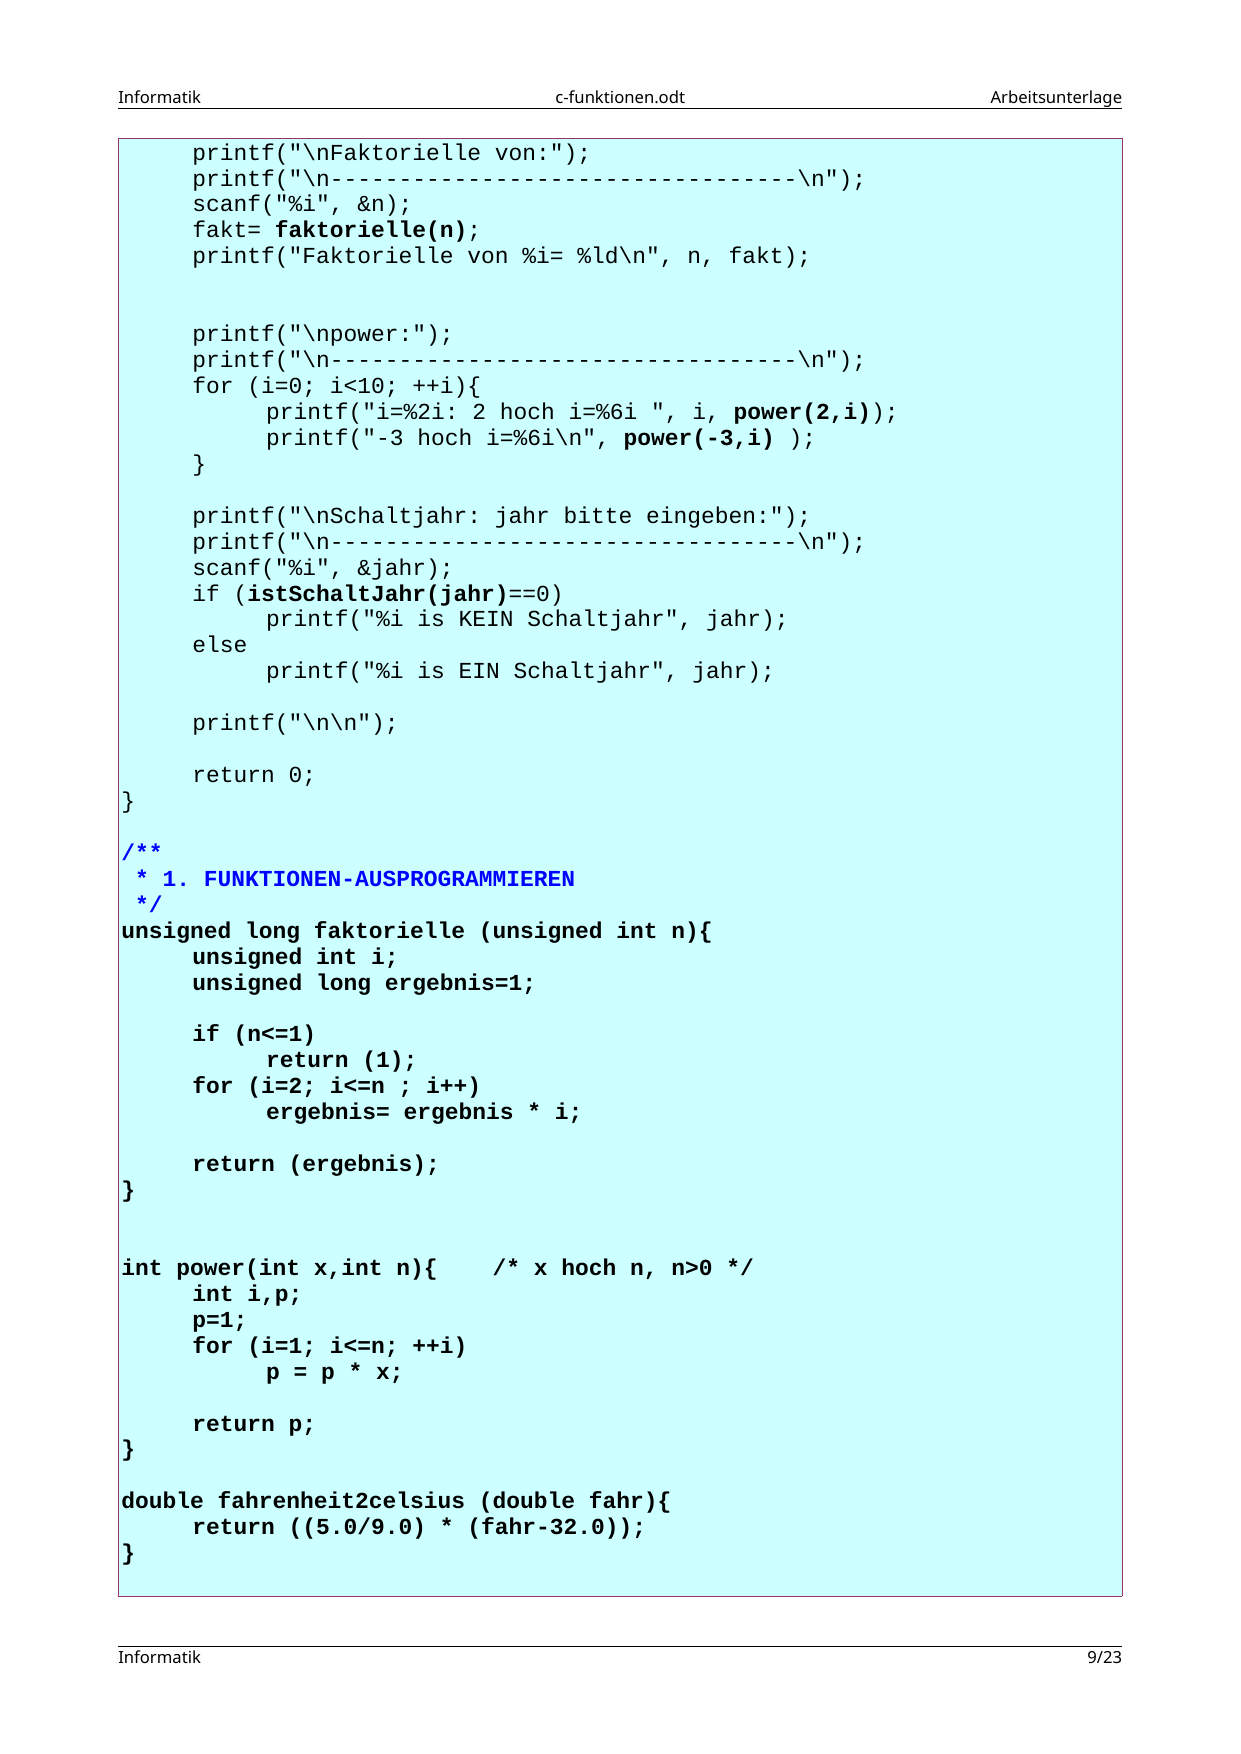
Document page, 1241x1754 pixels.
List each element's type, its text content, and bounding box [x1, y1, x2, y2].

text * 1. FUNKTIONEN-AUSPROGRAMMIEREN [119, 864, 1122, 890]
text return ((5.0/9.0) * (fahr-32.0)); [119, 1513, 1122, 1538]
text printf("%i is EIN Schaltjahr", jahr); [119, 657, 1122, 683]
text p=1; [119, 1305, 1122, 1331]
text p = p * x; [119, 1357, 1122, 1383]
text if (n<=1) [119, 1020, 1122, 1046]
text printf("%i is KEIN Schaltjahr", jahr); [119, 605, 1122, 631]
text printf("\n\n"); [119, 708, 1122, 734]
text unsigned long ergebnis=1; [119, 968, 1122, 994]
text printf("-3 hoch i=%6i\n", power(-3,i) ); [119, 423, 1122, 449]
text if (istSchaltJahr(jahr)==0) [119, 579, 1122, 605]
text fakt= faktorielle(n); [119, 216, 1122, 242]
text scanf("%i", &n); [119, 190, 1122, 216]
text printf("i=%2i: 2 hoch i=%6i ", i, power(2,i)); [119, 397, 1122, 423]
text ergebnis= ergebnis * i; [119, 1098, 1122, 1123]
text } [119, 1175, 1122, 1201]
text return (1); [119, 1046, 1122, 1072]
text printf("\n----------------------------------\n"); [119, 164, 1122, 190]
text for (i=0; i<10; ++i){ [119, 371, 1122, 397]
text } [119, 1538, 1122, 1564]
text return 0; [119, 760, 1122, 786]
text */ [119, 890, 1122, 916]
text } [119, 786, 1122, 812]
text for (i=1; i<=n; ++i) [119, 1331, 1122, 1357]
text int i,p; [119, 1279, 1122, 1305]
text return (ergebnis); [119, 1149, 1122, 1175]
text printf("\n----------------------------------\n"); [119, 345, 1122, 371]
text printf("Faktorielle von %i= %ld\n", n, fakt); [119, 242, 1122, 268]
text else [119, 631, 1122, 657]
text return p; [119, 1409, 1122, 1435]
text printf("\npower:"); [119, 319, 1122, 345]
text unsigned long faktorielle (unsigned int n){ [119, 916, 1122, 942]
text printf("\nFaktorielle von:"); [119, 139, 1122, 164]
text for (i=2; i<=n ; i++) [119, 1072, 1122, 1098]
text printf("\n----------------------------------\n"); [119, 527, 1122, 553]
text } [119, 1435, 1122, 1461]
text int power(int x,int n){ /* x hoch n, n>0 */ [119, 1253, 1122, 1279]
text /** [119, 838, 1122, 864]
text printf("\nSchaltjahr: jahr bitte eingeben:"); [119, 501, 1122, 527]
text double fahrenheit2celsius (double fahr){ [119, 1487, 1122, 1513]
text unsigned int i; [119, 942, 1122, 968]
text scanf("%i", &jahr); [119, 553, 1122, 579]
text } [119, 449, 1122, 475]
